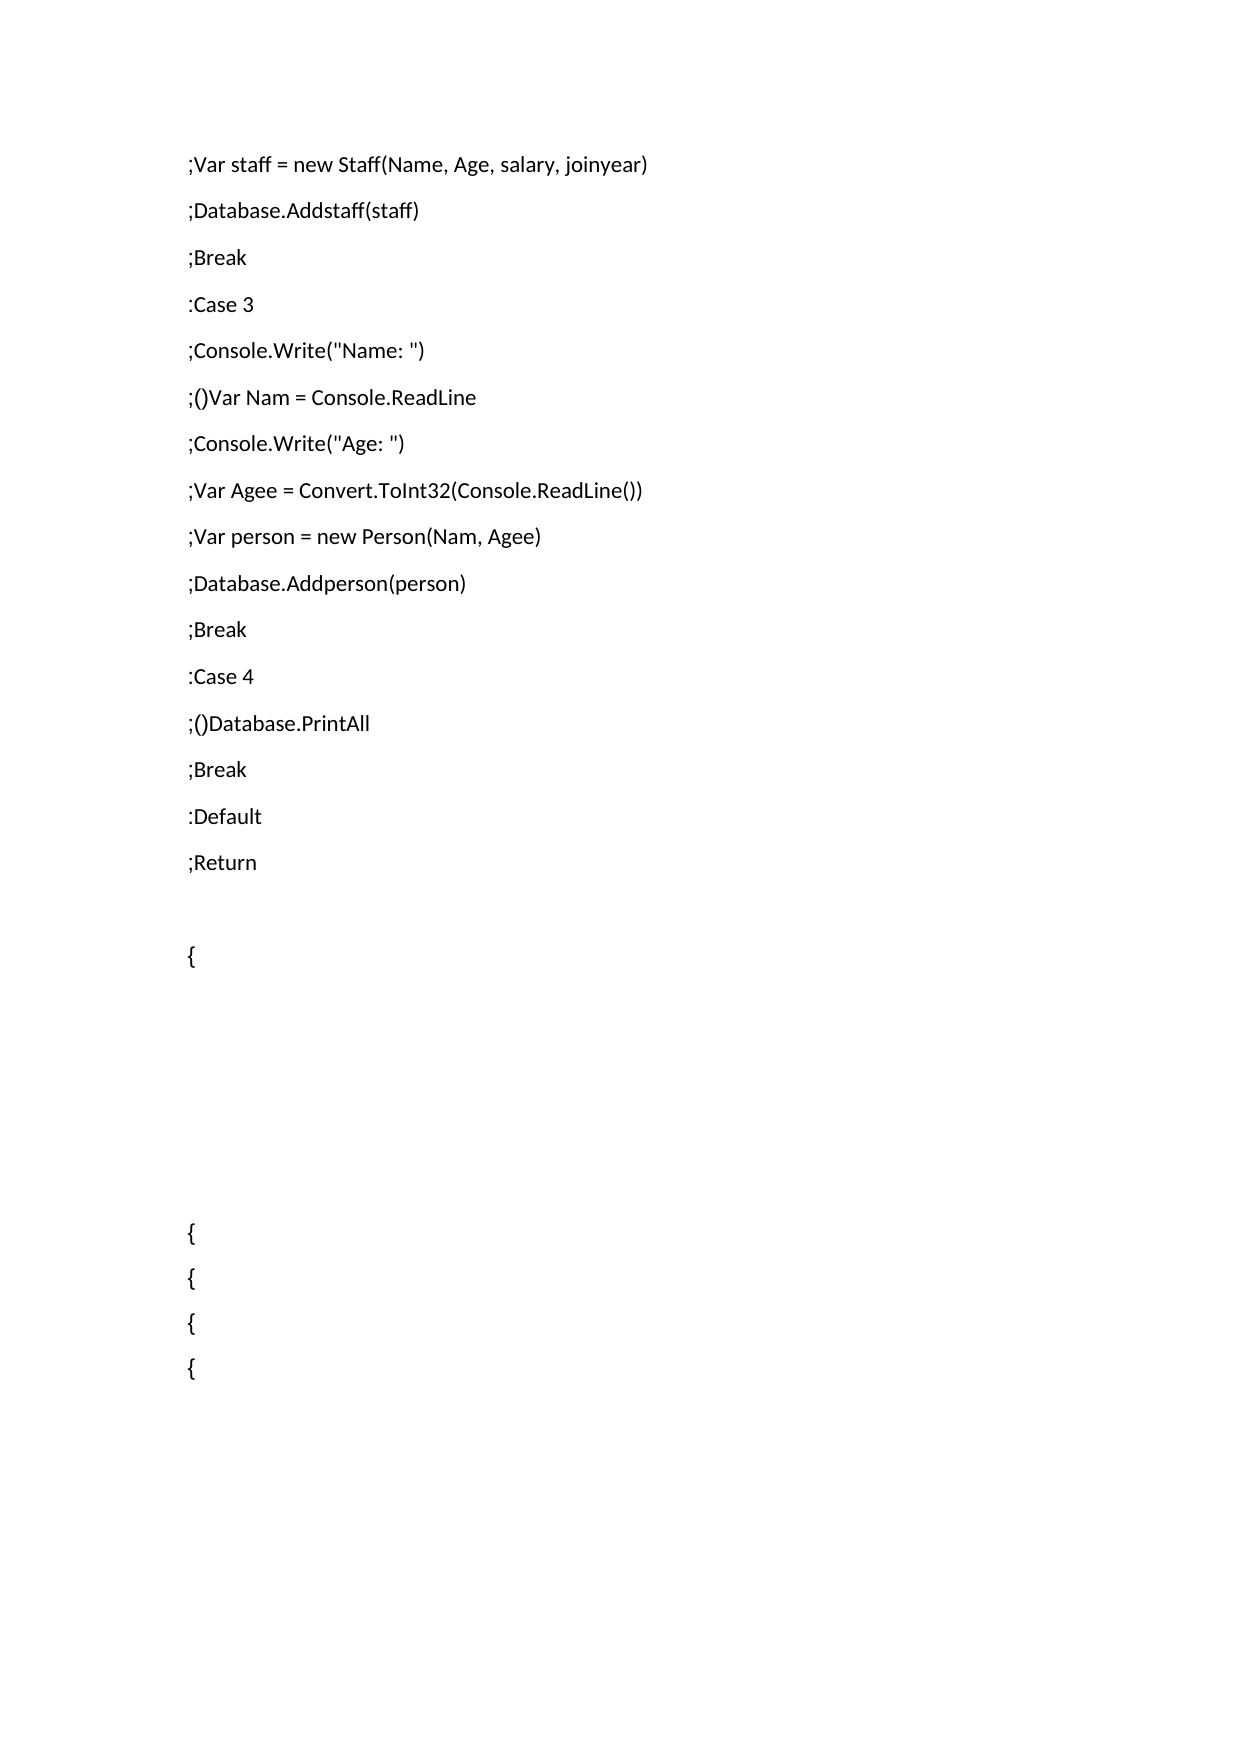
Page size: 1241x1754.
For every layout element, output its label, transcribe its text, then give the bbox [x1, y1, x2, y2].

text Return; [187, 848, 1053, 876]
text Var person = new Person(Nam, Agee); [187, 522, 1053, 551]
text } [187, 1219, 1053, 1246]
text Case 3: [187, 290, 1053, 318]
text Var Nam = Console.ReadLine(); [187, 383, 1053, 411]
text } [187, 1309, 1053, 1335]
text Console.Write("Name: "); [187, 336, 1053, 364]
text Database.Addperson(person); [187, 569, 1053, 597]
text } [187, 1264, 1053, 1290]
text Database.PrintAll(); [187, 709, 1053, 737]
text Break; [187, 616, 1053, 644]
text Break; [187, 755, 1053, 783]
text Break; [187, 243, 1053, 271]
text Case 4: [187, 662, 1053, 690]
text Console.Write("Age: "); [187, 429, 1053, 457]
text } [187, 1353, 1053, 1380]
text Default: [187, 802, 1053, 830]
text Var staff = new Staff(Name, Age, salary, joinyear); [187, 150, 1053, 178]
text Var Agee = Convert.ToInt32(Console.ReadLine()); [187, 476, 1053, 504]
text } [187, 942, 1053, 968]
text Database.Addstaff(staff); [187, 197, 1053, 224]
